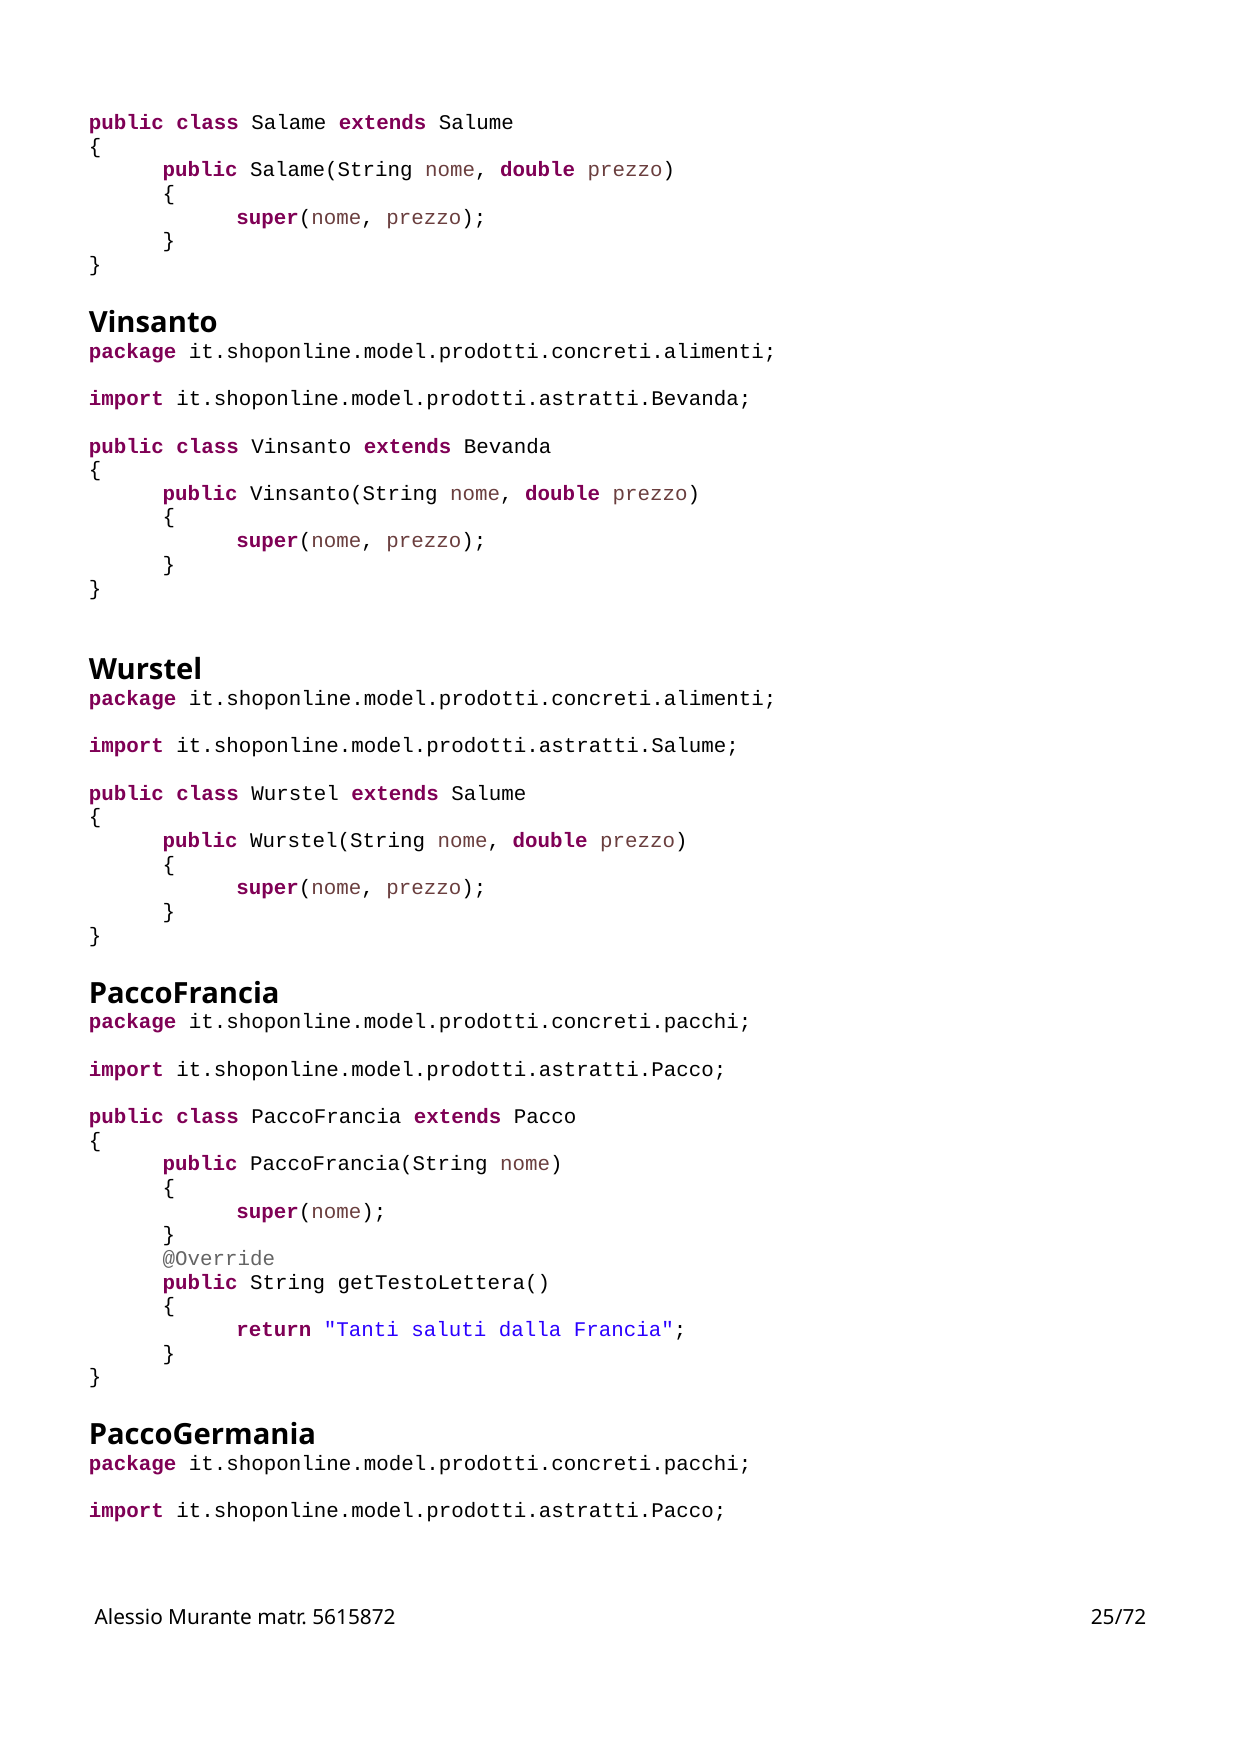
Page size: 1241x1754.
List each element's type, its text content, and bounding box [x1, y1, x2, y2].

text super(nome, prezzo); [88, 207, 1152, 230]
text } [88, 901, 1152, 924]
text public Vinsanto(String nome, double prezzo) [88, 483, 1152, 507]
text super(nome); [88, 1201, 1152, 1224]
text import it.shoponline.model.prodotti.astratti.Salume; [88, 735, 1152, 759]
text { [88, 1295, 1152, 1319]
text { [88, 1130, 1152, 1153]
text { [88, 136, 1152, 159]
text public Salame(String nome, double prezzo) [88, 159, 1152, 183]
text } [88, 230, 1152, 254]
text package it.shoponline.model.prodotti.concreti.alimenti; [88, 688, 1152, 712]
text public Wurstel(String nome, double prezzo) [88, 830, 1152, 854]
text } [88, 554, 1152, 577]
text } [88, 577, 1152, 601]
text super(nome, prezzo); [88, 530, 1152, 554]
text } [88, 1366, 1152, 1390]
text Vinsanto [88, 301, 1152, 341]
text public class Salame extends Salume [88, 112, 1152, 136]
text public PaccoFrancia(String nome) [88, 1153, 1152, 1177]
text import it.shoponline.model.prodotti.astratti.Pacco; [88, 1059, 1152, 1082]
text import it.shoponline.model.prodotti.astratti.Bevanda; [88, 388, 1152, 412]
text import it.shoponline.model.prodotti.astratti.Pacco; [88, 1501, 1152, 1524]
text { [88, 507, 1152, 530]
text public class Wurstel extends Salume [88, 783, 1152, 806]
text public class PaccoFrancia extends Pacco [88, 1106, 1152, 1130]
text } [88, 1224, 1152, 1248]
text } [88, 1343, 1152, 1366]
text public class Vinsanto extends Bevanda [88, 436, 1152, 459]
text Wurstel [88, 648, 1152, 688]
text package it.shoponline.model.prodotti.concreti.pacchi; [88, 1012, 1152, 1035]
text } [88, 254, 1152, 278]
text package it.shoponline.model.prodotti.concreti.pacchi; [88, 1453, 1152, 1477]
text PaccoFrancia [88, 972, 1152, 1012]
text public String getTestoLettera() [88, 1272, 1152, 1295]
text } [88, 924, 1152, 948]
text super(nome, prezzo); [88, 877, 1152, 901]
text { [88, 459, 1152, 483]
text { [88, 854, 1152, 877]
text { [88, 806, 1152, 830]
text { [88, 1177, 1152, 1201]
text return "Tanti saluti dalla Francia"; [88, 1319, 1152, 1343]
text package it.shoponline.model.prodotti.concreti.alimenti; [88, 341, 1152, 365]
text @Override [88, 1248, 1152, 1272]
text { [88, 183, 1152, 207]
text PaccoGermania [88, 1413, 1152, 1453]
